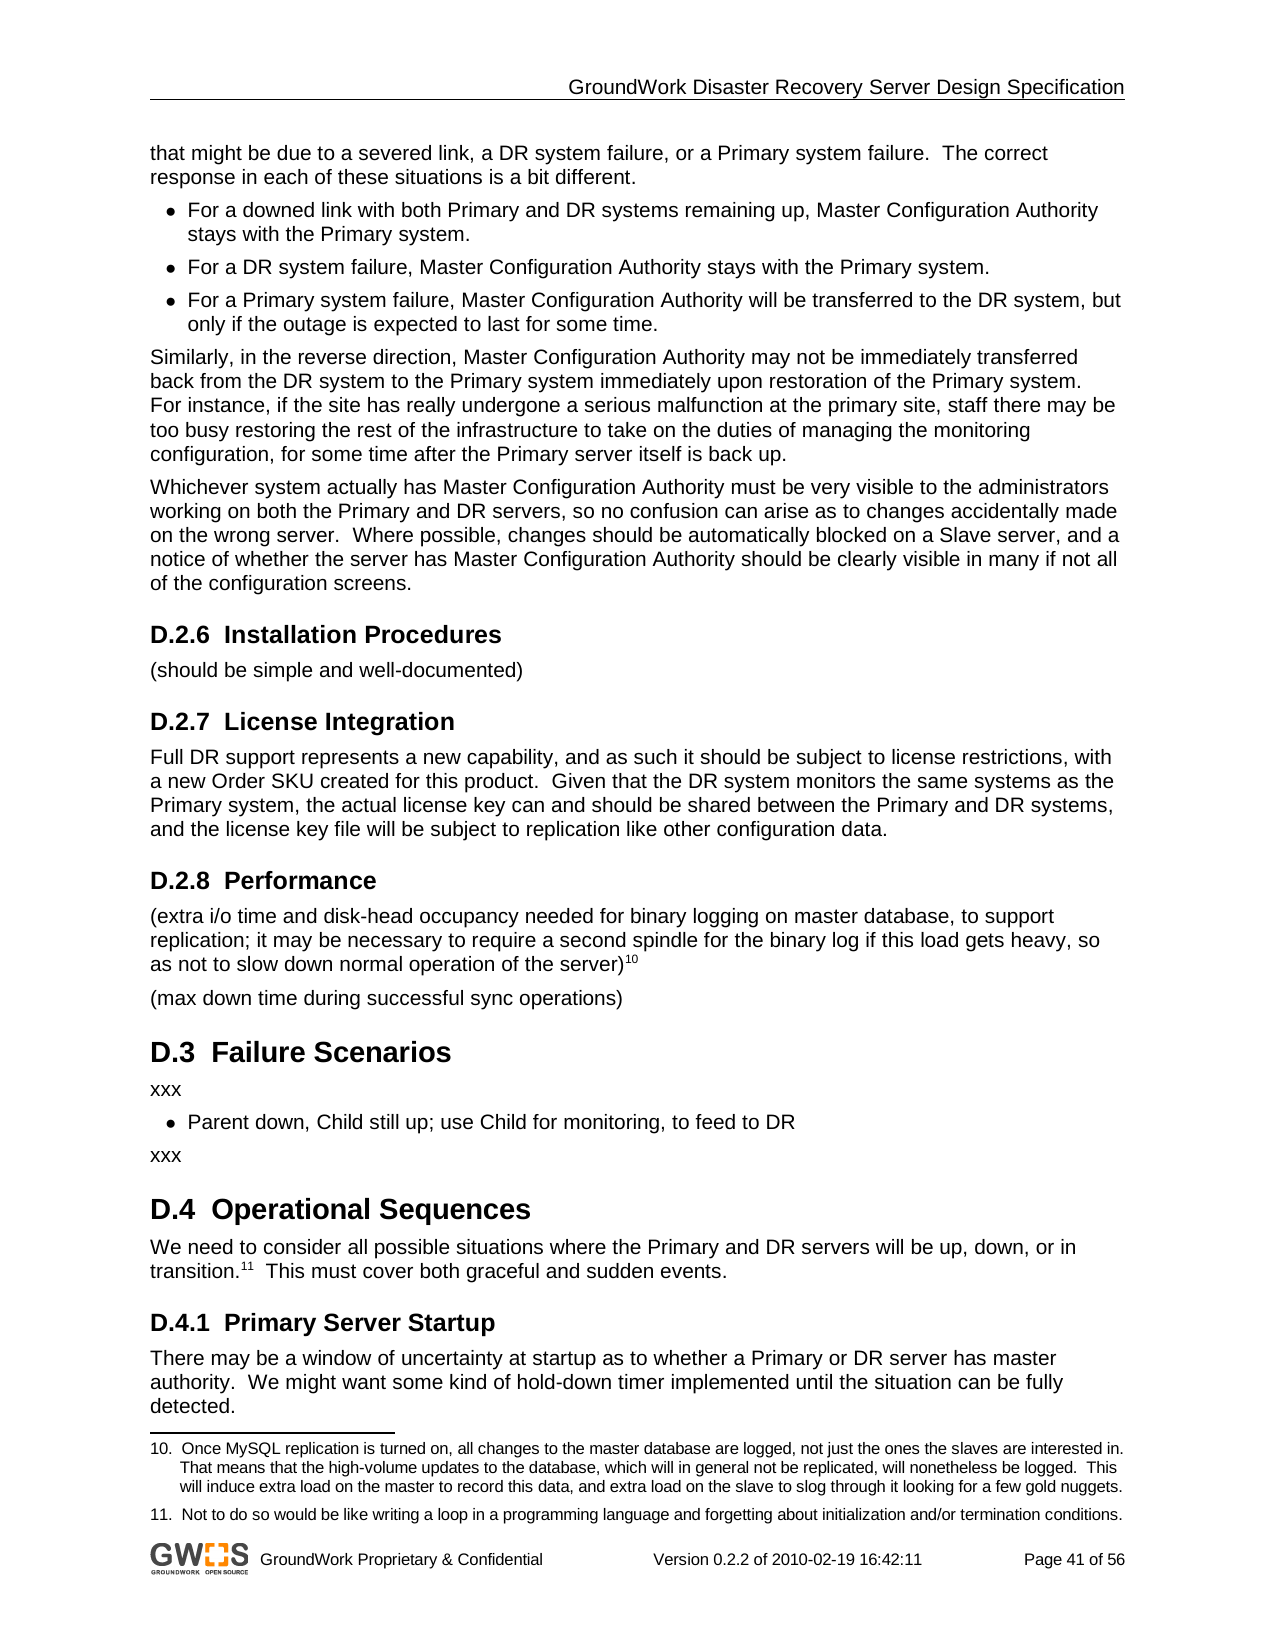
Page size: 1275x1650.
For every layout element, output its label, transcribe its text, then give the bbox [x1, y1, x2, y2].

list For a Primary system failure, Master Configuration Authority will be transferred to the DR system, but only if the outage is expected to last for some time. [165, 288, 1125, 336]
text xxx [150, 1143, 1125, 1167]
list For a downed link with both Primary and DR systems remaining up, Master Configuration Authority stays with the Primary system. [165, 198, 1125, 246]
text Similarly, in the reverse direction, Master Configuration Authority may not be immediately transferred back from the DR system to the Primary system immediately upon restoration of the Primary system. For instance, if the site has really undergone a serious malfunction at the primary site, staff there may be too busy restoring the rest of the infrastructure to take on the duties of managing the monitoring configuration, for some time after the Primary server itself is back up. [150, 345, 1125, 466]
text (max down time during successful sync operations) [150, 985, 1125, 1009]
text Not to do so would be like writing a loop in a programming language and forgetting about initialization and/or termination conditions. [150, 1505, 1125, 1524]
picture [150, 1543, 248, 1575]
subtitle License Integration [150, 707, 1125, 736]
text Full DR support represents a new capability, and as such it should be subject to license restrictions, with a new Order SKU created for this product. Given that the DR system monitors the same systems as the Primary system, the actual license key can and should be shared between the Primary and DR systems, and the license key file will be subject to replication like other configuration data. [150, 745, 1125, 841]
subtitle Installation Procedures [150, 620, 1125, 649]
list For a DR system failure, Master Configuration Authority stays with the Primary system. [165, 255, 1125, 279]
list Parent down, Child still up; use Child for monitoring, to feed to DR [165, 1110, 1125, 1134]
text xxx [150, 1077, 1125, 1101]
text (should be simple and well-documented) [150, 658, 1125, 682]
text We need to consider all possible situations where the Primary and DR servers will be up, down, or in transition. This must cover both graceful and sudden events. [150, 1234, 1125, 1283]
text that might be due to a severed link, a DR system failure, or a Primary system failure. The correct response in each of these situations is a bit different. [150, 141, 1125, 189]
subtitle Primary Server Startup [150, 1308, 1125, 1337]
text Whichever system actually has Master Configuration Authority must be very visible to the administrators working on both the Primary and DR servers, so no confusion can arise as to changes accidentally made on the wrong server. Where possible, changes should be automatically blocked on a Slave server, and a notice of whether the server has Master Configuration Authority should be clearly visible in many if not all of the configuration screens. [150, 474, 1125, 595]
text (extra i/o time and disk-head occupancy needed for binary logging on master database, to support replication; it may be necessary to require a second spindle for the binary log if this load gets heavy, so as not to slow down normal operation of the server) [150, 904, 1125, 976]
subtitle Operational Sequences [150, 1192, 1125, 1226]
subtitle Performance [150, 866, 1125, 895]
text There may be a window of uncertainty at startup as to whether a Primary or DR server has master authority. We might want some kind of hold-down timer implemented until the situation can be fully detected. [150, 1346, 1125, 1418]
subtitle Failure Scenarios [150, 1034, 1125, 1068]
text Once MySQL replication is turned on, all changes to the master database are logged, not just the ones the slaves are interested in. That means that the high-volume updates to the database, which will in general not be replicated, will nonetheless be logged. This will induce extra load on the master to record this data, and extra load on the slave to slog through it looking for a few gold nuggets. [150, 1439, 1125, 1496]
